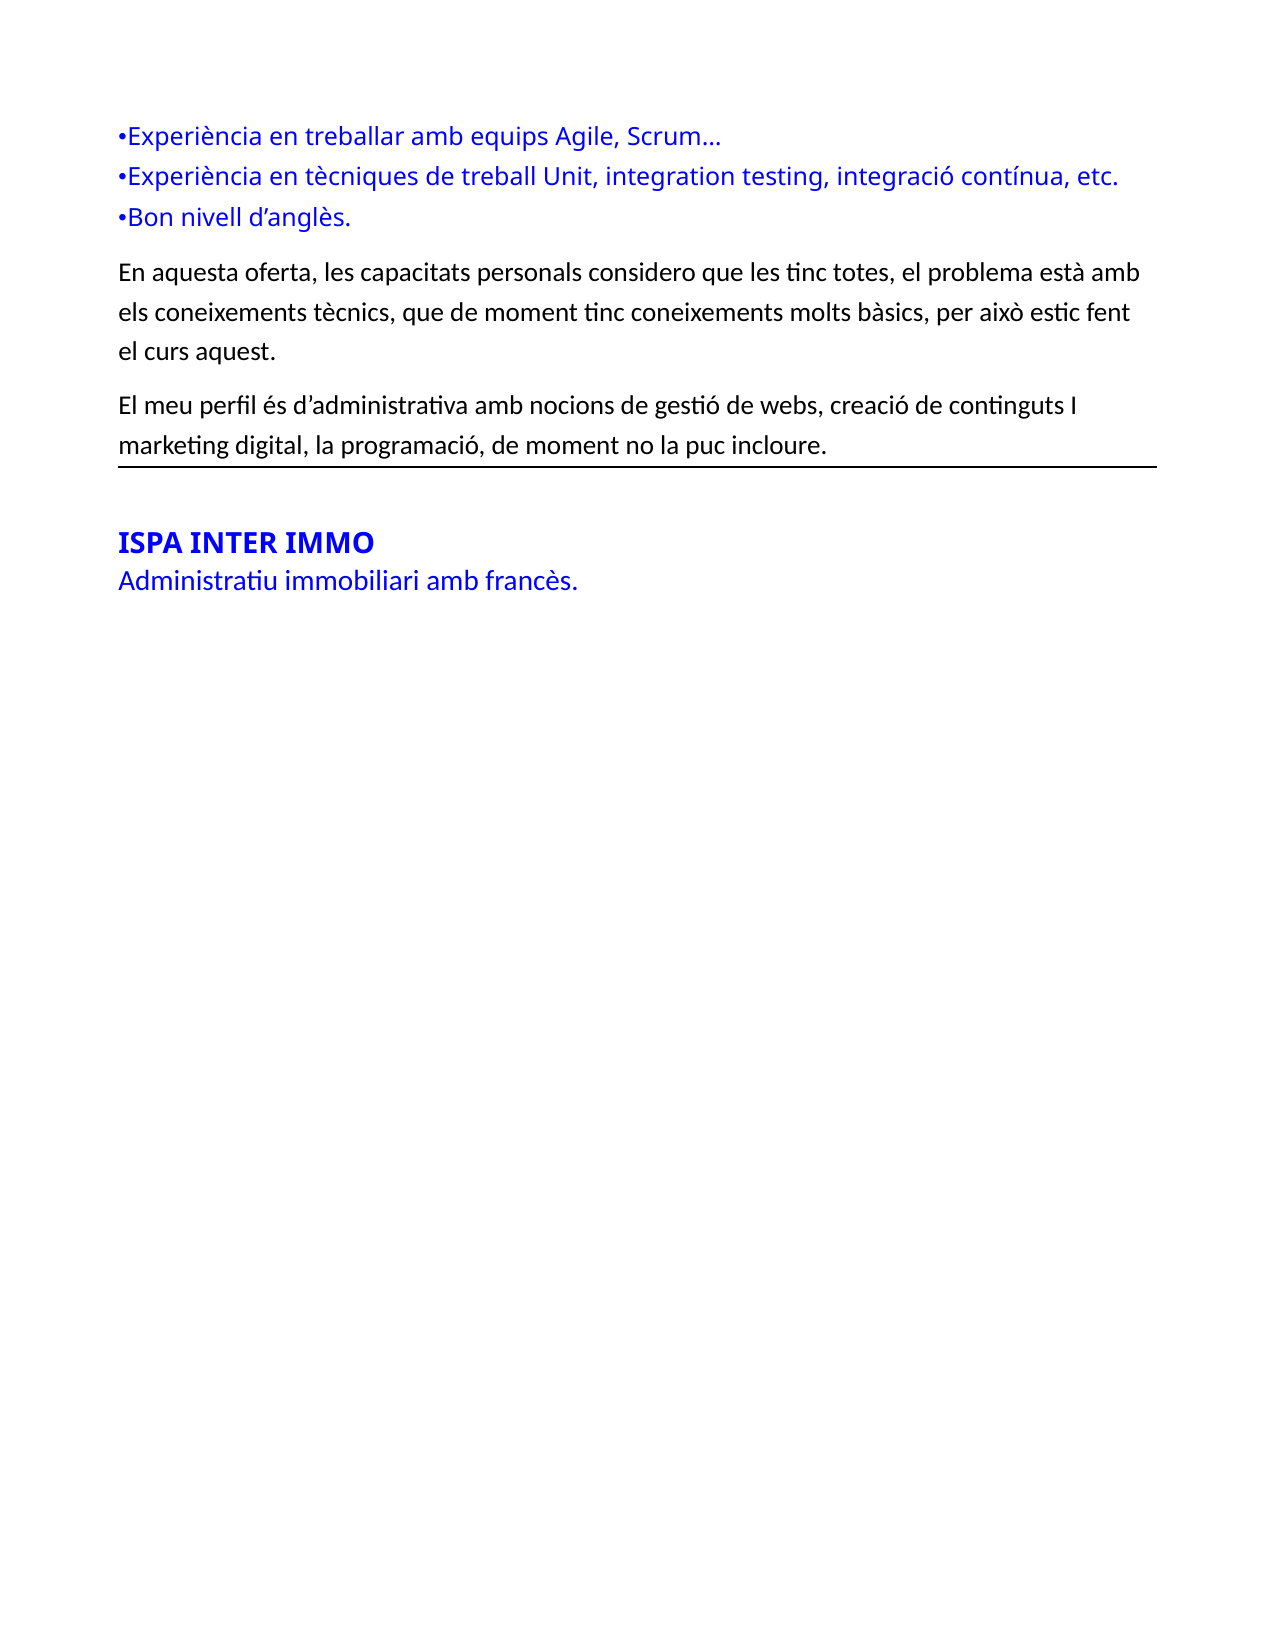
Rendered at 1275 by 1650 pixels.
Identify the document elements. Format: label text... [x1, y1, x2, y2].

list Experiència en tècniques de treball Unit, integration testing, integració contínua, etc. [118, 159, 1157, 193]
list En aquesta oferta, les capacitats personals considero que les tinc totes, el problema està amb els coneixements tècnics, que de moment tinc coneixements molts bàsics, per això estic fent el curs aquest. [118, 255, 1157, 367]
list Experiència en treballar amb equips Agile, Scrum… [118, 118, 1157, 152]
text ISPA INTER IMMO [118, 523, 1157, 562]
text Administratiu immobiliari amb francès. [118, 562, 1157, 598]
list Bon nivell d’anglès. [118, 200, 1157, 234]
list El meu perfil és d’administrativa amb nocions de gestió de webs, creació de continguts I marketing digital, la programació, de moment no la puc incloure. [118, 388, 1157, 466]
